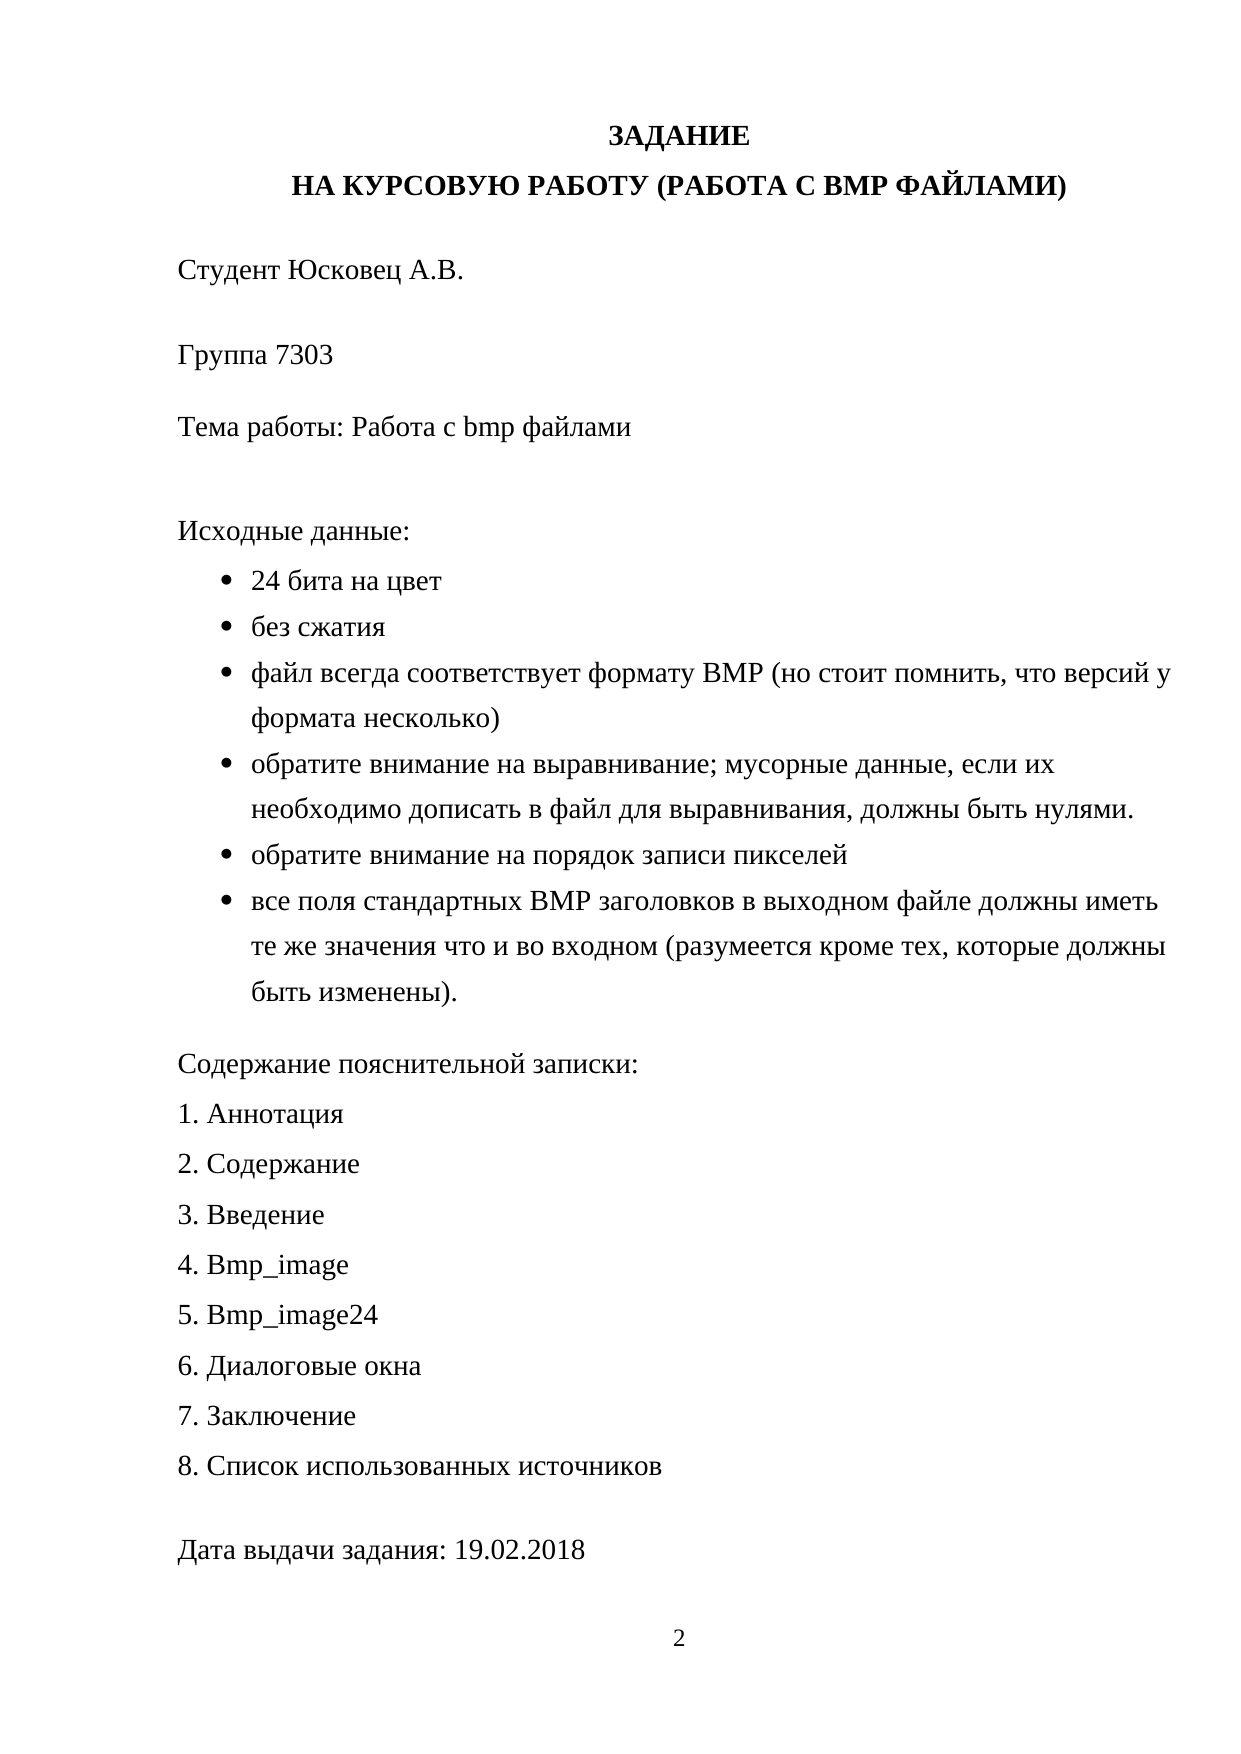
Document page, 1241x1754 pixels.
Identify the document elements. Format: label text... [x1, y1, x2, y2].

table_header Студент Юсковец А.В. [166, 252, 1192, 337]
table_cell Тема работы: Работа с bmp файлами [166, 409, 1192, 513]
table_cell Дата выдачи задания: 19.02.2018 [166, 1532, 1192, 1620]
table_cell Содержание пояснительной записки: 1. Аннотация 2. Содержание 3. Введение 4. Bmp_image 5. Bmp_image24 6. Диалоговые окна 7. Заключение 8. Список использованных источников [166, 1046, 1192, 1532]
text ЗАДАНИЕ [177, 118, 1181, 152]
table_cell Группа 7303 [166, 338, 1192, 409]
text на курсовую работу (Работа с bmp файлами) [177, 168, 1181, 202]
table_cell Исходные данные: 24 бита на цвет без сжатия файл всегда соответствует формату BMP (но стоит помнить, что версий у формата несколько) обратите внимание на выравнивание; мусорные данные, если их необходимо дописать в файл для выравнивания, должны быть нулями. обратите внимание на порядок записи пикселей все поля стандартных BMP заголовков в выходном файле должны иметь те же значения что и во входном (разумеется кроме тех, которые должны быть изменены). [166, 513, 1192, 1046]
